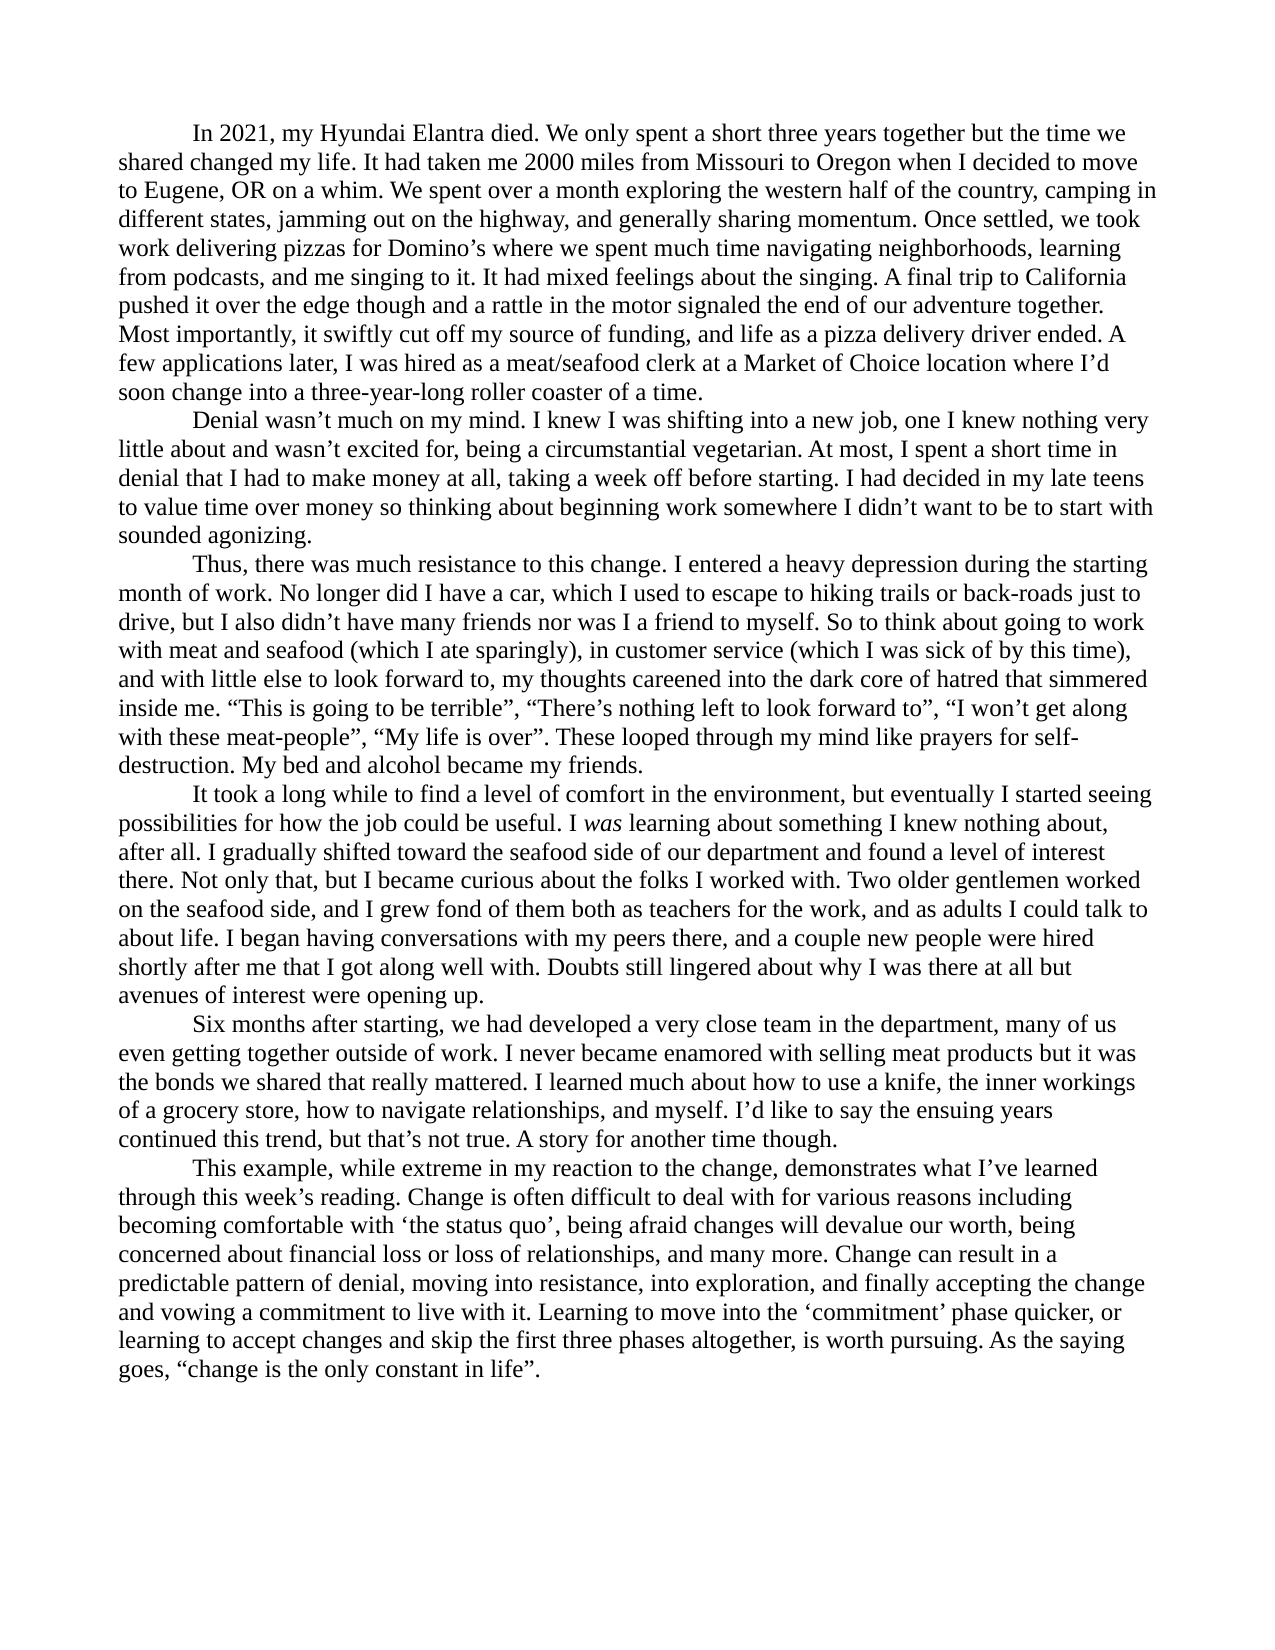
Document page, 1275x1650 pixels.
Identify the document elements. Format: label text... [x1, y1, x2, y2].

text Thus, there was much resistance to this change. I entered a heavy depression during the starting month of work. No longer did I have a car, which I used to escape to hiking trails or back-roads just to drive, but I also didn’t have many friends nor was I a friend to myself. So to think about going to work with meat and seafood (which I ate sparingly), in customer service (which I was sick of by this time), and with little else to look forward to, my thoughts careened into the dark core of hatred that simmered inside me. “This is going to be terrible”, “There’s nothing left to look forward to”, “I won’t get along with these meat-people”, “My life is over”. These looped through my mind like prayers for self-destruction. My bed and alcohol became my friends. [118, 549, 1157, 779]
text This example, while extreme in my reaction to the change, demonstrates what I’ve learned through this week’s reading. Change is often difficult to deal with for various reasons including becoming comfortable with ‘the status quo’, being afraid changes will devalue our worth, being concerned about financial loss or loss of relationships, and many more. Change can result in a predictable pattern of denial, moving into resistance, into exploration, and finally accepting the change and vowing a commitment to live with it. Learning to move into the ‘commitment’ phase quicker, or learning to accept changes and skip the first three phases altogether, is worth pursuing. As the saying goes, “change is the only constant in life”. [118, 1153, 1157, 1383]
text Denial wasn’t much on my mind. I knew I was shifting into a new job, one I knew nothing very little about and wasn’t excited for, being a circumstantial vegetarian. At most, I spent a short time in denial that I had to make money at all, taking a week off before starting. I had decided in my late teens to value time over money so thinking about beginning work somewhere I didn’t want to be to start with sounded agonizing. [118, 406, 1157, 549]
text It took a long while to find a level of comfort in the environment, but eventually I started seeing possibilities for how the job could be useful. I was learning about something I knew nothing about, after all. I gradually shifted toward the seafood side of our department and found a level of interest there. Not only that, but I became curious about the folks I worked with. Two older gentlemen worked on the seafood side, and I grew fond of them both as teachers for the work, and as adults I could talk to about life. I began having conversations with my peers there, and a couple new people were hired shortly after me that I got along well with. Doubts still lingered about why I was there at all but avenues of interest were opening up. [118, 779, 1157, 1009]
text Six months after starting, we had developed a very close team in the department, many of us even getting together outside of work. I never became enamored with selling meat products but it was the bonds we shared that really mattered. I learned much about how to use a knife, the inner workings of a grocery store, how to navigate relationships, and myself. I’d like to say the ensuing years continued this trend, but that’s not true. A story for another time though. [118, 1009, 1157, 1153]
text In 2021, my Hyundai Elantra died. We only spent a short three years together but the time we shared changed my life. It had taken me 2000 miles from Missouri to Oregon when I decided to move to Eugene, OR on a whim. We spent over a month exploring the western half of the country, camping in different states, jamming out on the highway, and generally sharing momentum. Once settled, we took work delivering pizzas for Domino’s where we spent much time navigating neighborhoods, learning from podcasts, and me singing to it. It had mixed feelings about the singing. A final trip to California pushed it over the edge though and a rattle in the motor signaled the end of our adventure together. Most importantly, it swiftly cut off my source of funding, and life as a pizza delivery driver ended. A few applications later, I was hired as a meat/seafood clerk at a Market of Choice location where I’d soon change into a three-year-long roller coaster of a time. [118, 118, 1157, 406]
